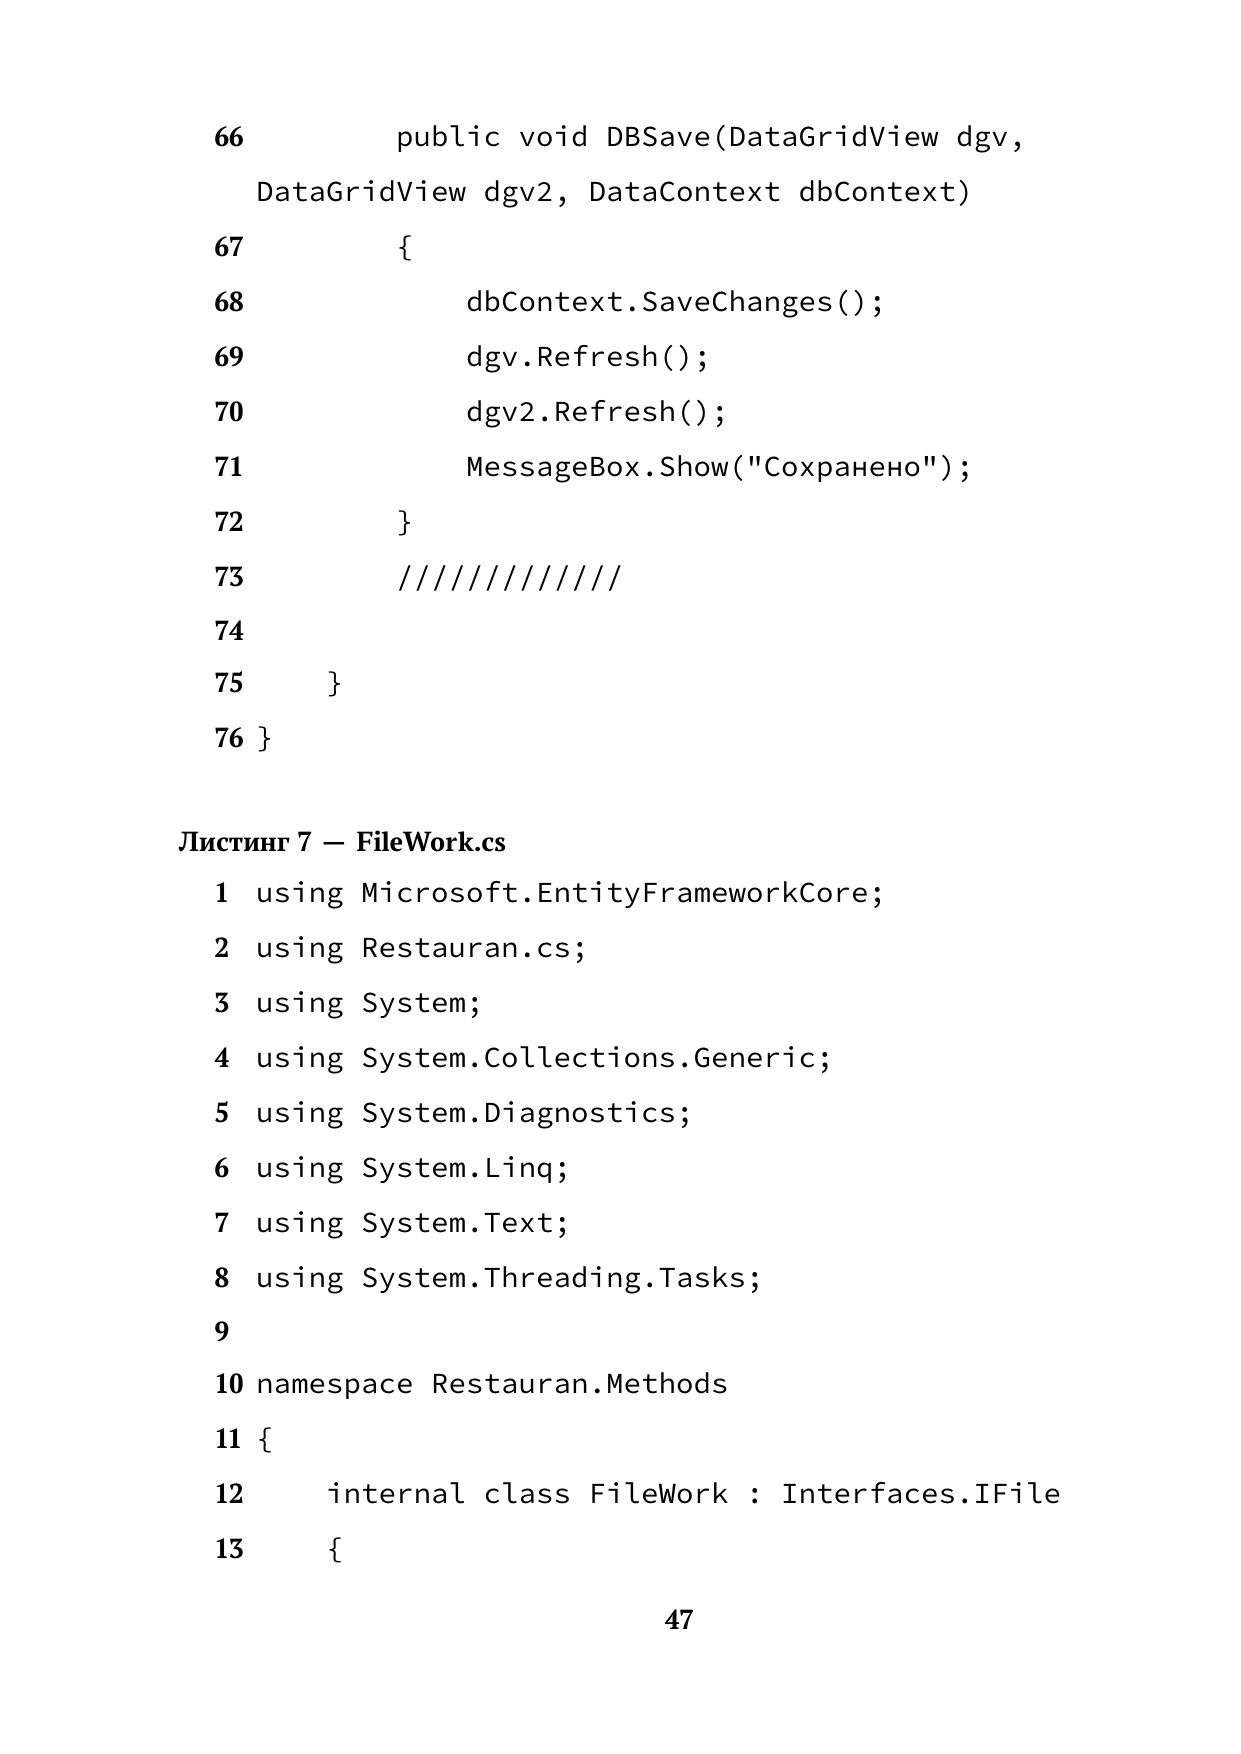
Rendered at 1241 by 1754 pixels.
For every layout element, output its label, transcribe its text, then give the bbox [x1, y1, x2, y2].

text Листинг 7 — FileWork.cs [177, 824, 1181, 857]
list using Microsoft.EntityFrameworkCore; [214, 874, 1181, 911]
list dgv2.Refresh(); [214, 393, 1181, 430]
list using System.Collections.Generic; [214, 1039, 1181, 1076]
list MessageBox.Show("Сохранено"); [214, 448, 1181, 485]
list dgv.Refresh(); [214, 338, 1181, 375]
list dbContext.SaveChanges(); [214, 283, 1181, 320]
list using System.Linq; [214, 1149, 1181, 1186]
list { [214, 228, 1181, 265]
list using System; [214, 984, 1181, 1021]
list public void DBSave(DataGridView dgv, DataGridView dgv2, DataContext dbContext) [214, 118, 1181, 210]
list using System.Text; [214, 1204, 1181, 1241]
list } [214, 718, 1181, 755]
list internal class FileWork : Interfaces.IFile [214, 1474, 1181, 1511]
list using System.Threading.Tasks; [214, 1259, 1181, 1296]
list ///////////// [214, 558, 1181, 595]
list { [214, 1529, 1181, 1566]
list } [214, 503, 1181, 540]
list using Restauran.cs; [214, 929, 1181, 966]
list } [214, 663, 1181, 700]
list { [214, 1419, 1181, 1456]
list namespace Restauran.Methods [214, 1364, 1181, 1401]
list using System.Diagnostics; [214, 1094, 1181, 1131]
